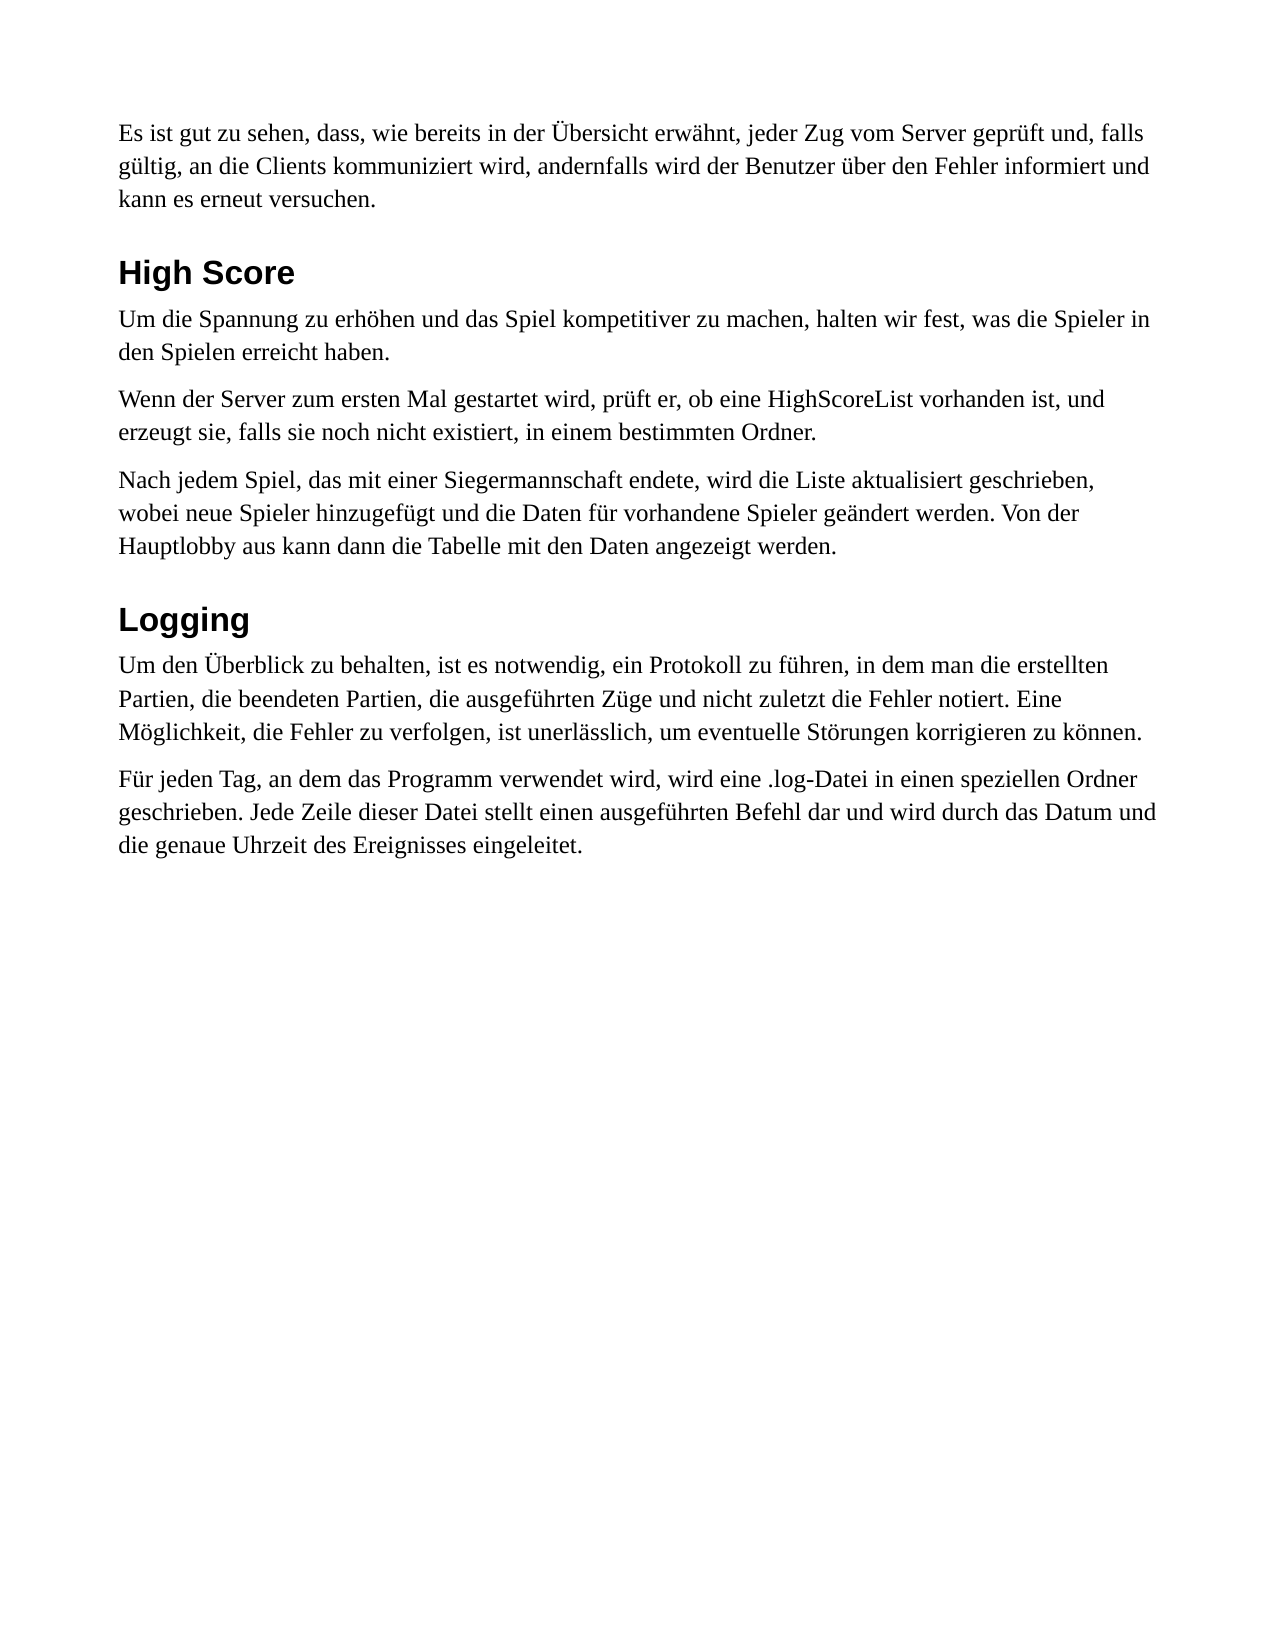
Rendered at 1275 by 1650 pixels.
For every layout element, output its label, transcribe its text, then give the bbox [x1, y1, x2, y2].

text Nach jedem Spiel, das mit einer Siegermannschaft endete, wird die Liste aktualisiert geschrieben, wobei neue Spieler hinzugefügt und die Daten für vorhandene Spieler geändert werden. Von der Hauptlobby aus kann dann die Tabelle mit den Daten angezeigt werden. [118, 465, 1157, 560]
text Wenn der Server zum ersten Mal gestartet wird, prüft er, ob eine HighScoreList vorhanden ist, und erzeugt sie, falls sie noch nicht existiert, in einem bestimmten Ordner. [118, 384, 1157, 446]
text Um den Überblick zu behalten, ist es notwendig, ein Protokoll zu führen, in dem man die erstellten Partien, die beendeten Partien, die ausgeführten Züge und nicht zuletzt die Fehler notiert. Eine Möglichkeit, die Fehler zu verfolgen, ist unerlässlich, um eventuelle Störungen korrigieren zu können. [118, 651, 1157, 745]
subtitle Logging [118, 599, 1157, 638]
text Um die Spannung zu erhöhen und das Spiel kompetitiver zu machen, halten wir fest, was die Spieler in den Spielen erreicht haben. [118, 304, 1157, 366]
text Es ist gut zu sehen, dass, wie bereits in der Übersicht erwähnt, jeder Zug vom Server geprüft und, falls gültig, an die Clients kommuniziert wird, andernfalls wird der Benutzer über den Fehler informiert und kann es erneut versuchen. [118, 118, 1157, 213]
subtitle High Score [118, 253, 1157, 291]
text Für jeden Tag, an dem das Programm verwendet wird, wird eine .log-Datei in einen speziellen Ordner geschrieben. Jede Zeile dieser Datei stellt einen ausgeführten Befehl dar und wird durch das Datum und die genaue Uhrzeit des Ereignisses eingeleitet. [118, 764, 1157, 859]
